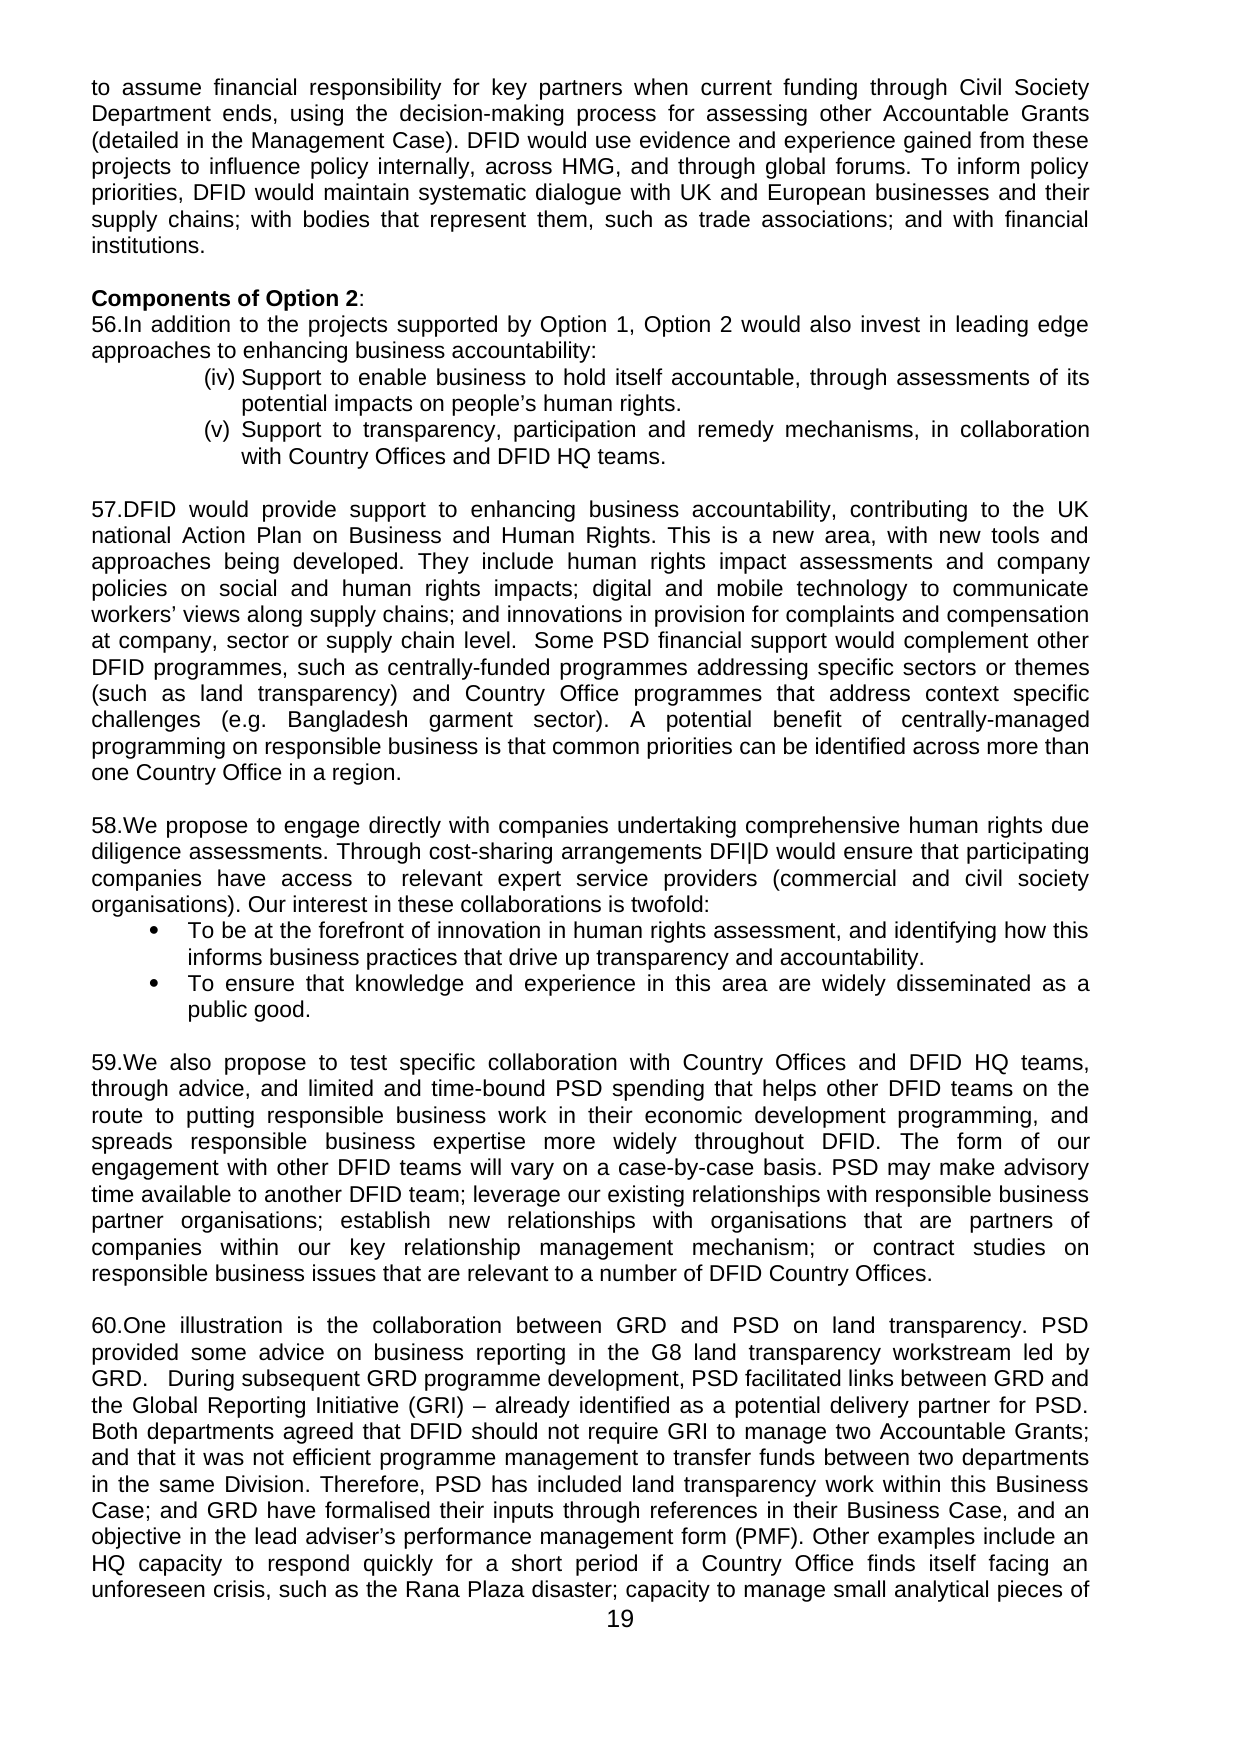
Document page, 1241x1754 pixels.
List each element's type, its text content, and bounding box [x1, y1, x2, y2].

list We propose to engage directly with companies undertaking comprehensive human rights due diligence assessments. Through cost-sharing arrangements DFI|D would ensure that participating companies have access to relevant expert service providers (commercial and civil society organisations). Our interest in these collaborations is twofold: [150, 812, 1090, 917]
list One illustration is the collaboration between GRD and PSD on land transparency. PSD provided some advice on business reporting in the G8 land transparency workstream led by GRD. During subsequent GRD programme development, PSD facilitated links between GRD and the Global Reporting Initiative (GRI) – already identified as a potential delivery partner for PSD. Both departments agreed that DFID should not require GRI to manage two Accountable Grants; and that it was not efficient programme management to transfer funds between two departments in the same Division. Therefore, PSD has included land transparency work within this Business Case; and GRD have formalised their inputs through references in their Business Case, and an objective in the lead adviser’s performance management form (PMF). Other examples include an HQ capacity to respond quickly for a short period if a Country Office finds itself facing an unforeseen crisis, such as the Rana Plaza disaster; capacity to manage small analytical pieces of relevance to several teams; and our evolving M&E expertise on responsible business, from which some teams may want to collaborate to develop thematic or sector specific monitoring or evaluation work. A list of indicative interventions is presented at Annex 2. [150, 1312, 1090, 1602]
list To be at the forefront of innovation in human rights assessment, and identifying how this informs business practices that drive up transparency and accountability. [150, 917, 1090, 970]
list We would continue to support the specialist organisations managing mechanisms that help business to act in line with accepted standards and guidelines, to report voluntarily on their social and environmental performance, and to learn through dialogue and joint work with different partners. We propose that DFID should continue support to current partners and bring relevant new partners on board. DFID would continue to co-finance with BIS the costs of the UK National Contact Point for the OECD Guidelines for Multinational Enterprises. PSD would assess whether to assume financial responsibility for key partners when current funding through Civil Society Department ends, using the decision-making process for assessing other Accountable Grants (detailed in the Management Case). DFID would use evidence and experience gained from these projects to influence policy internally, across HMG, and through global forums. To inform policy priorities, DFID would maintain systematic dialogue with UK and European businesses and their supply chains; with bodies that represent them, such as trade associations; and with financial institutions. [150, 74, 1090, 258]
text Components of Option 2: [91, 285, 1090, 311]
list To ensure that knowledge and experience in this area are widely disseminated as a public good. [150, 970, 1090, 1023]
list Support to transparency, participation and remedy mechanisms, in collaboration with Country Offices and DFID HQ teams. [203, 416, 1090, 469]
list We also propose to test specific collaboration with Country Offices and DFID HQ teams, through advice, and limited and time-bound PSD spending that helps other DFID teams on the route to putting responsible business work in their economic development programming, and spreads responsible business expertise more widely throughout DFID. The form of our engagement with other DFID teams will vary on a case-by-case basis. PSD may make advisory time available to another DFID team; leverage our existing relationships with responsible business partner organisations; establish new relationships with organisations that are partners of companies within our key relationship management mechanism; or contract studies on responsible business issues that are relevant to a number of DFID Country Offices. [150, 1049, 1090, 1286]
list In addition to the projects supported by Option 1, Option 2 would also invest in leading edge approaches to enhancing business accountability: [150, 311, 1090, 364]
list DFID would provide support to enhancing business accountability, contributing to the UK national Action Plan on Business and Human Rights. This is a new area, with new tools and approaches being developed. They include human rights impact assessments and company policies on social and human rights impacts; digital and mobile technology to communicate workers’ views along supply chains; and innovations in provision for complaints and compensation at company, sector or supply chain level. Some PSD financial support would complement other DFID programmes, such as centrally-funded programmes addressing specific sectors or themes (such as land transparency) and Country Office programmes that address context specific challenges (e.g. Bangladesh garment sector). A potential benefit of centrally-managed programming on responsible business is that common priorities can be identified across more than one Country Office in a region. [150, 496, 1090, 785]
list Support to enable business to hold itself accountable, through assessments of its potential impacts on people’s human rights. [203, 364, 1090, 416]
